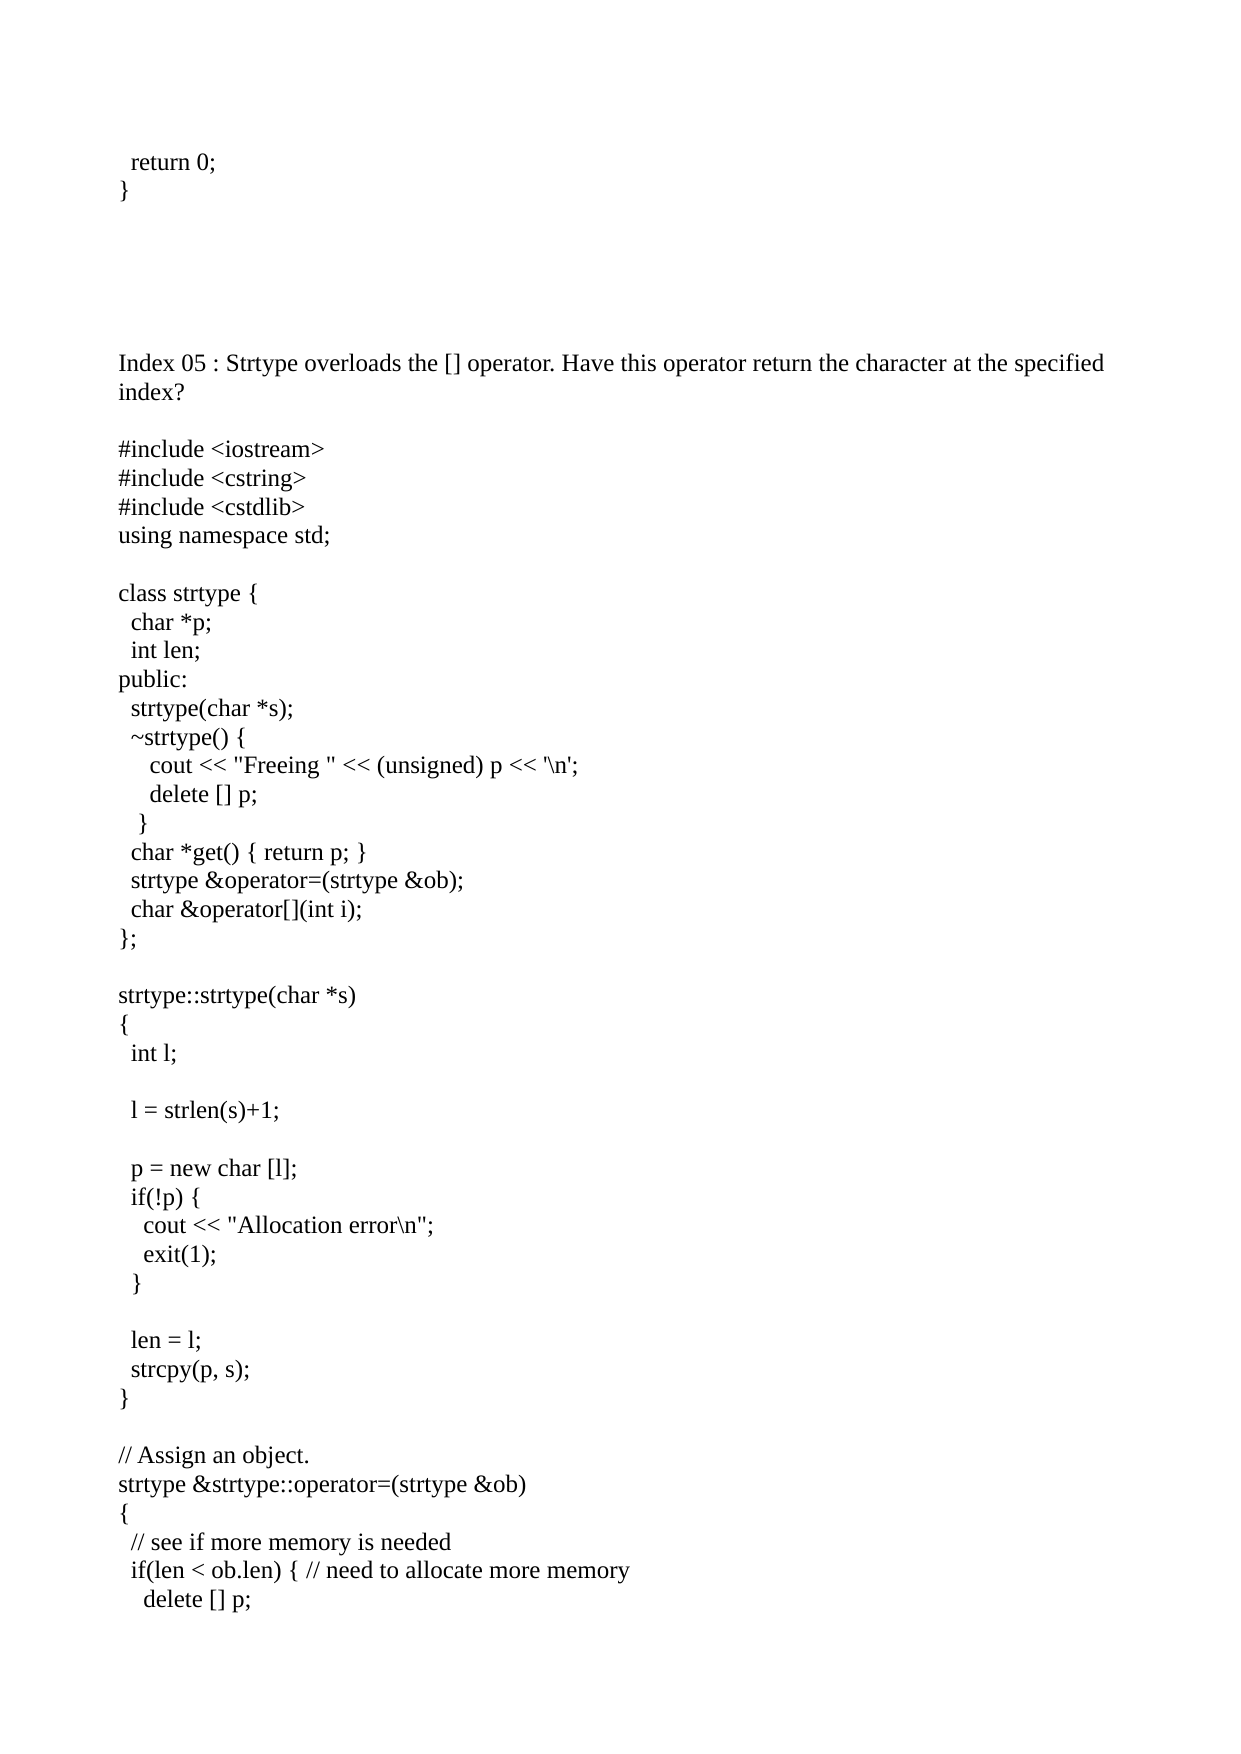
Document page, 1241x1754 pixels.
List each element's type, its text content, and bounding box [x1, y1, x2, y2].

text public: [118, 664, 1122, 693]
text return 0; [118, 147, 1122, 176]
text } [118, 808, 1122, 837]
text char *get() { return p; } [118, 837, 1122, 866]
text } [118, 1383, 1122, 1412]
text if(!p) { [118, 1182, 1122, 1211]
text }; [118, 923, 1122, 952]
text strtype(char *s); [118, 693, 1122, 722]
text class strtype { [118, 578, 1122, 607]
text } [118, 176, 1122, 204]
text #include <cstring> [118, 463, 1122, 492]
text #include <cstdlib> [118, 492, 1122, 521]
text Index 05 : Strtype overloads the [] operator. Have this operator return the character at the specified index? [118, 348, 1122, 406]
text int len; [118, 636, 1122, 664]
text if(len < ob.len) { // need to allocate more memory [118, 1556, 1122, 1584]
text char &operator[](int i); [118, 894, 1122, 923]
text delete [] p; [118, 779, 1122, 808]
text #include <iostream> [118, 434, 1122, 463]
text cout << "Allocation error\n"; [118, 1211, 1122, 1239]
text cout << "Freeing " << (unsigned) p << '\n'; [118, 751, 1122, 779]
text delete [] p; [118, 1584, 1122, 1613]
text strcpy(p, s); [118, 1354, 1122, 1383]
text int l; [118, 1038, 1122, 1067]
text ~strtype() { [118, 722, 1122, 751]
text p = new char [l]; [118, 1153, 1122, 1182]
text // see if more memory is needed [118, 1527, 1122, 1556]
text char *p; [118, 607, 1122, 636]
text exit(1); [118, 1239, 1122, 1268]
text strtype &operator=(strtype &ob); [118, 866, 1122, 894]
text // Assign an object. [118, 1441, 1122, 1469]
text l = strlen(s)+1; [118, 1096, 1122, 1124]
text } [118, 1268, 1122, 1297]
text { [118, 1009, 1122, 1038]
text strtype &strtype::operator=(strtype &ob) [118, 1469, 1122, 1498]
text strtype::strtype(char *s) [118, 981, 1122, 1009]
text using namespace std; [118, 521, 1122, 549]
text { [118, 1498, 1122, 1527]
text len = l; [118, 1326, 1122, 1354]
